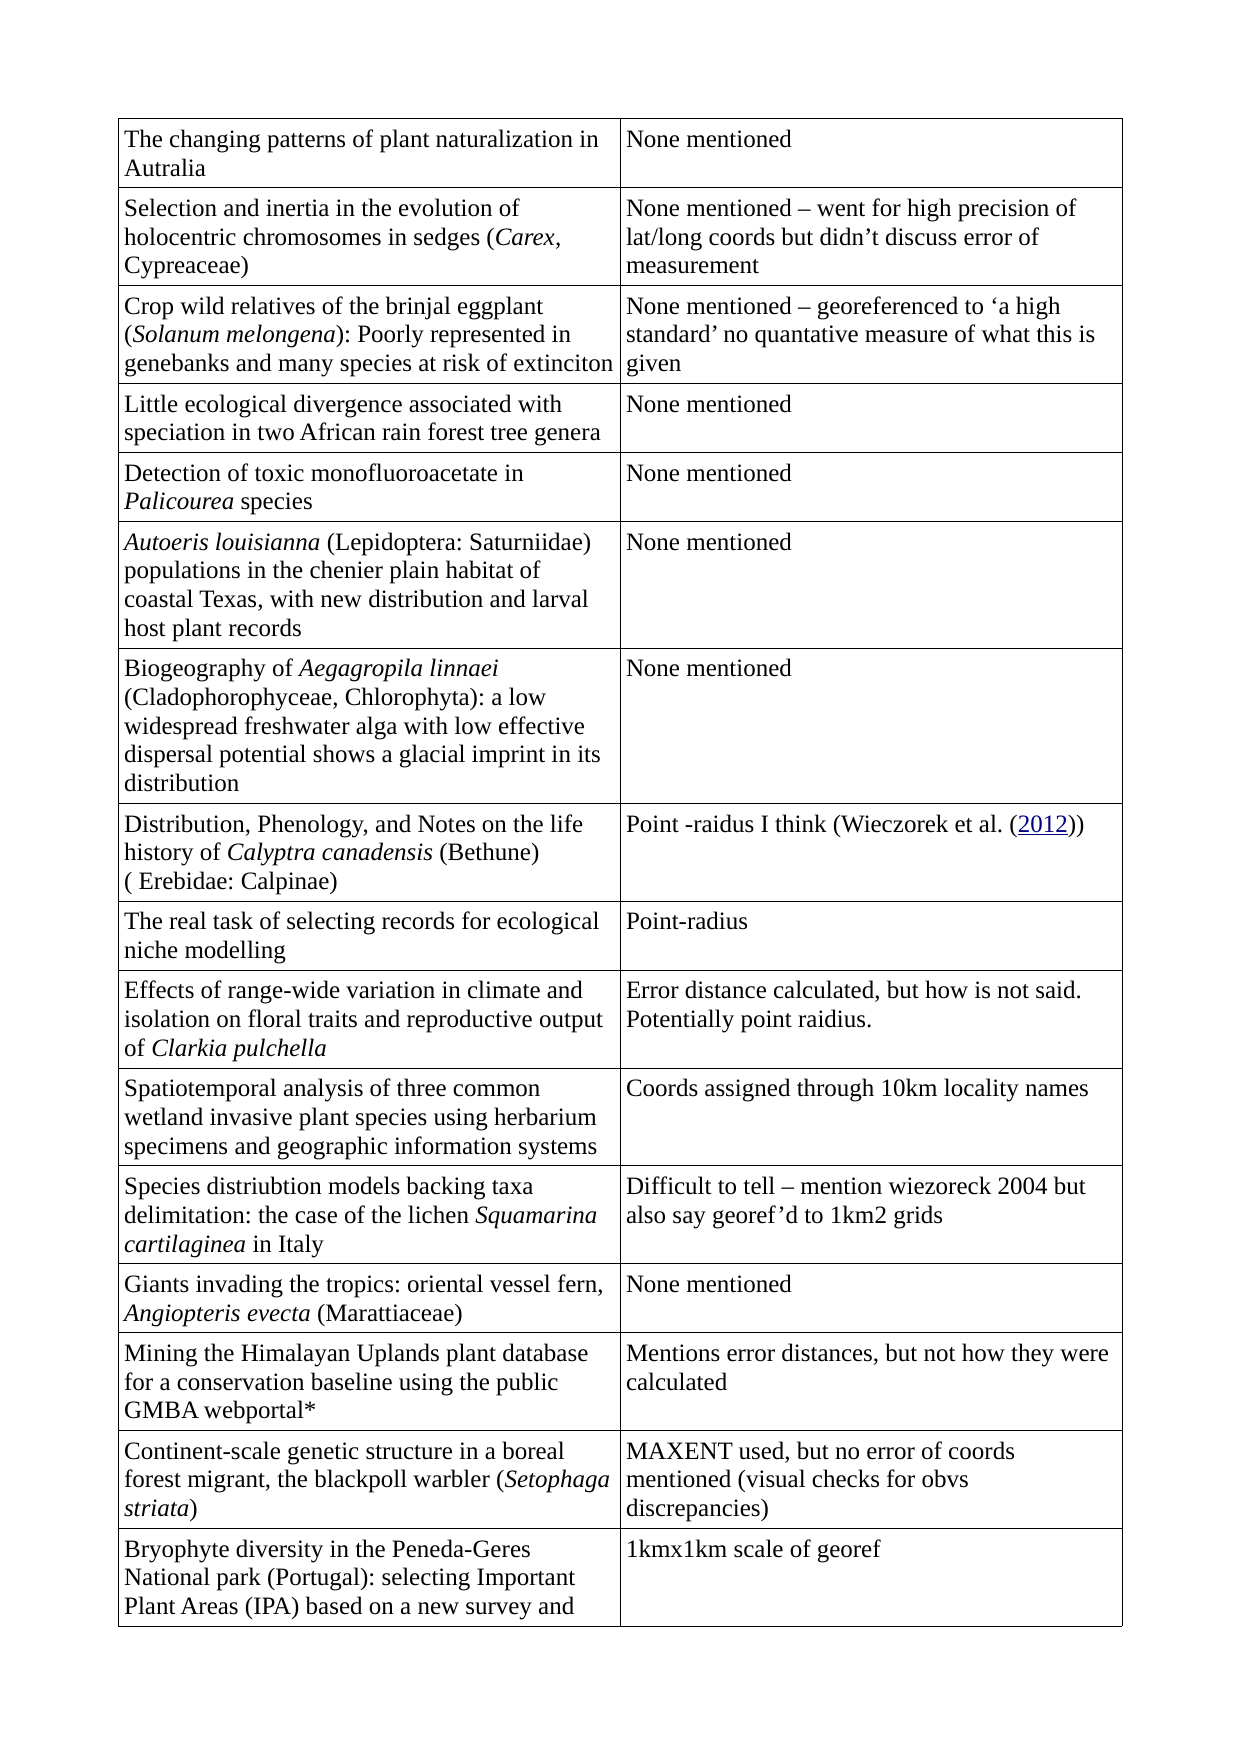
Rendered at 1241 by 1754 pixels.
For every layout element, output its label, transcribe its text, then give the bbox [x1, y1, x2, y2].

table_cell Mentions error distances, but not how they were calculated [621, 1333, 1122, 1430]
table_cell Continent-scale genetic structure in a boreal forest migrant, the blackpoll warbler (Setophaga striata) [119, 1431, 620, 1528]
table_cell None mentioned [621, 522, 1122, 647]
table_cell Mining the Himalayan Uplands plant database for a conservation baseline using the public GMBA webportal* [119, 1333, 620, 1430]
table_cell Distribution, Phenology, and Notes on the life history of Calyptra canadensis (Bethune) ( Erebidae: Calpinae) [119, 804, 620, 901]
table_cell None mentioned [621, 119, 1122, 187]
table_cell Point -raidus I think (Wieczorek et al. (2012)) [621, 804, 1122, 901]
table_cell Biogeography of Aegagropila linnaei (Cladophorophyceae, Chlorophyta): a low widespread freshwater alga with low effective dispersal potential shows a glacial imprint in its distribution [119, 649, 620, 803]
table_cell Error distance calculated, but how is not said. Potentially point raidius. [621, 971, 1122, 1067]
table_cell None mentioned – georeferenced to ‘a high standard’ no quantative measure of what this is given [621, 286, 1122, 383]
table_cell Point-radius [621, 902, 1122, 970]
table_cell None mentioned [621, 384, 1122, 452]
table_cell Species distriubtion models backing taxa delimitation: the case of the lichen Squamarina cartilaginea in Italy [119, 1166, 620, 1263]
table_cell Coords assigned through 10km locality names [621, 1069, 1122, 1165]
table_cell Autoeris louisianna (Lepidoptera: Saturniidae) populations in the chenier plain habitat of coastal Texas, with new distribution and larval host plant records [119, 522, 620, 647]
table_cell None mentioned [621, 1264, 1122, 1332]
table_cell The real task of selecting records for ecological niche modelling [119, 902, 620, 970]
table_cell Little ecological divergence associated with speciation in two African rain forest tree genera [119, 384, 620, 452]
table_cell MAXENT used, but no error of coords mentioned (visual checks for obvs discrepancies) [621, 1431, 1122, 1528]
table_cell Spatiotemporal analysis of three common wetland invasive plant species using herbarium specimens and geographic information systems [119, 1069, 620, 1165]
table_cell None mentioned [621, 649, 1122, 803]
table_cell Detection of toxic monofluoroacetate in Palicourea species [119, 453, 620, 521]
table_cell Giants invading the tropics: oriental vessel fern, Angiopteris evecta (Marattiaceae) [119, 1264, 620, 1332]
table_cell None mentioned – went for high precision of lat/long coords but didn’t discuss error of measurement [621, 188, 1122, 285]
table_cell Crop wild relatives of the brinjal eggplant (Solanum melongena): Poorly represented in genebanks and many species at risk of extinciton [119, 286, 620, 383]
table_cell Bryophyte diversity in the Peneda-Geres National park (Portugal): selecting Important Plant Areas (IPA) based on a new survey and [119, 1529, 620, 1626]
table_cell The changing patterns of plant naturalization in Autralia [119, 119, 620, 187]
table_cell None mentioned [621, 453, 1122, 521]
table_cell 1kmx1km scale of georef [621, 1529, 1122, 1626]
table_cell Difficult to tell – mention wiezoreck 2004 but also say georef’d to 1km2 grids [621, 1166, 1122, 1263]
table_cell Effects of range-wide variation in climate and isolation on floral traits and reproductive output of Clarkia pulchella [119, 971, 620, 1067]
table_cell Selection and inertia in the evolution of holocentric chromosomes in sedges (Carex, Cypreaceae) [119, 188, 620, 285]
